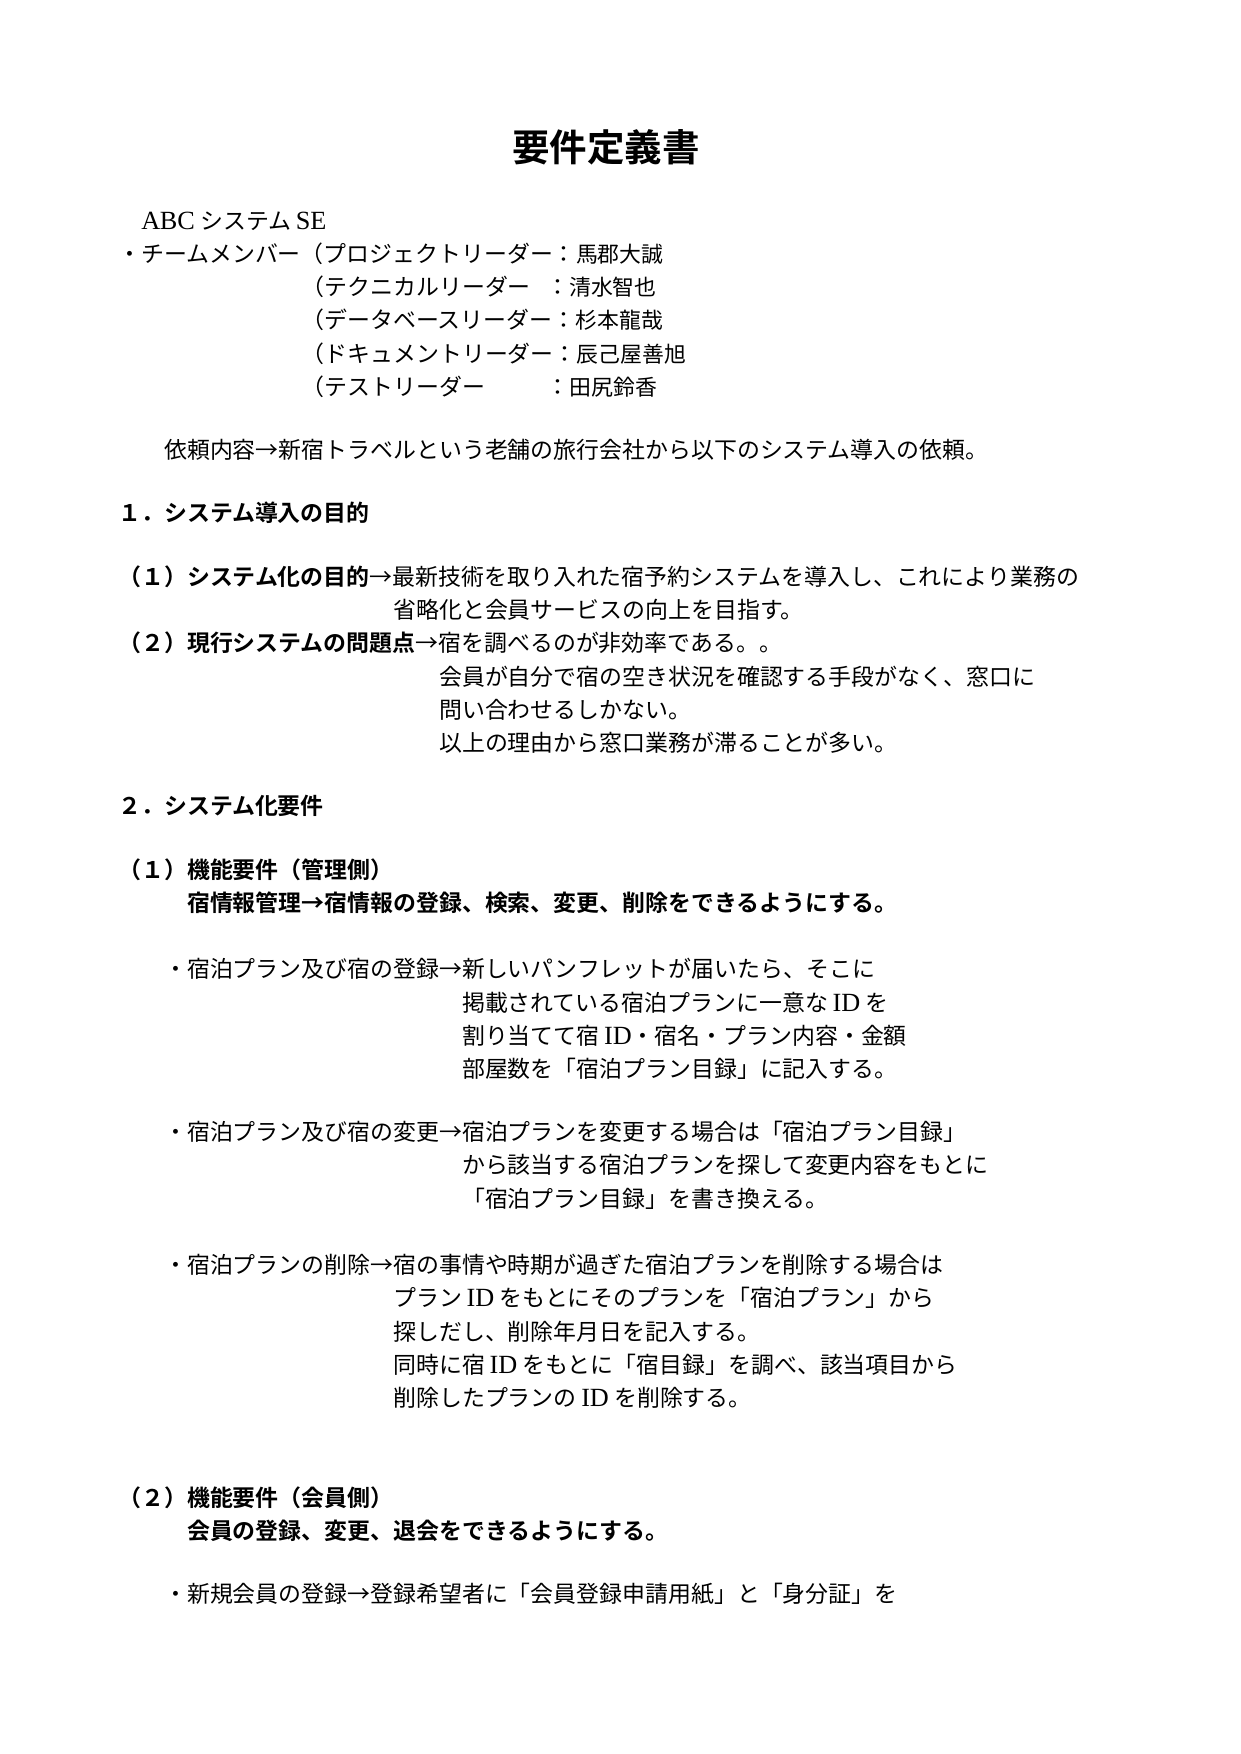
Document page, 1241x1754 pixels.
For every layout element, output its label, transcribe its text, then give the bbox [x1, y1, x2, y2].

text プランIDをもとにそのプランを「宿泊プラン」から [118, 1280, 1122, 1313]
text ABCシステムSE [118, 202, 1122, 236]
text （１）システム化の目的→最新技術を取り入れた宿予約システムを導入し、これにより業務の [118, 559, 1122, 592]
text ２．システム化要件 [118, 788, 1122, 821]
text 会員の登録、変更、退会をできるようにする。 [118, 1513, 1122, 1546]
text （２）機能要件（会員側） [118, 1480, 1122, 1513]
text （２）現行システムの問題点→宿を調べるのが非効率である。。 [118, 625, 1122, 658]
text 要件定義書 [118, 118, 1122, 172]
text （１）機能要件（管理側） [118, 851, 1122, 885]
text １．システム導入の目的 [118, 495, 1122, 528]
text ・宿泊プラン及び宿の変更→宿泊プランを変更する場合は「宿泊プラン目録」 [118, 1114, 1122, 1147]
text 会員が自分で宿の空き状況を確認する手段がなく、窓口に [118, 658, 1122, 692]
text 削除したプランのIDを削除する。 [118, 1380, 1122, 1413]
text ・新規会員の登録→登録希望者に「会員登録申請用紙」と「身分証」を [118, 1576, 1122, 1609]
text （ドキュメントリーダー：辰己屋善旭 [118, 335, 1122, 369]
text 同時に宿IDをもとに「宿目録」を調べ、該当項目から [118, 1347, 1122, 1380]
text 掲載されている宿泊プランに一意なIDを [118, 984, 1122, 1018]
text ・宿泊プランの削除→宿の事情や時期が過ぎた宿泊プランを削除する場合は [118, 1247, 1122, 1280]
text 省略化と会員サービスの向上を目指す。 [118, 592, 1122, 625]
text 問い合わせるしかない。 [118, 692, 1122, 725]
text 部屋数を「宿泊プラン目録」に記入する。 [118, 1051, 1122, 1084]
text ・チームメンバー（プロジェクトリーダー：馬郡大誠 [118, 236, 1122, 269]
text から該当する宿泊プランを探して変更内容をもとに [118, 1147, 1122, 1181]
text （テストリーダー ：田尻鈴香 [118, 369, 1122, 402]
text 宿情報管理→宿情報の登録、検索、変更、削除をできるようにする。 [118, 885, 1122, 918]
text （テクニカルリーダー ：清水智也 [118, 269, 1122, 302]
text ・宿泊プラン及び宿の登録→新しいパンフレットが届いたら、そこに [118, 951, 1122, 984]
text （データベースリーダー：杉本龍哉 [118, 302, 1122, 335]
text 割り当てて宿ID・宿名・プラン内容・金額 [118, 1018, 1122, 1051]
text 探しだし、削除年月日を記入する。 [118, 1313, 1122, 1347]
text 「宿泊プラン目録」を書き換える。 [118, 1181, 1122, 1214]
text 依頼内容→新宿トラベルという老舗の旅行会社から以下のシステム導入の依頼。 [118, 432, 1122, 465]
text 以上の理由から窓口業務が滞ることが多い。 [118, 725, 1122, 758]
